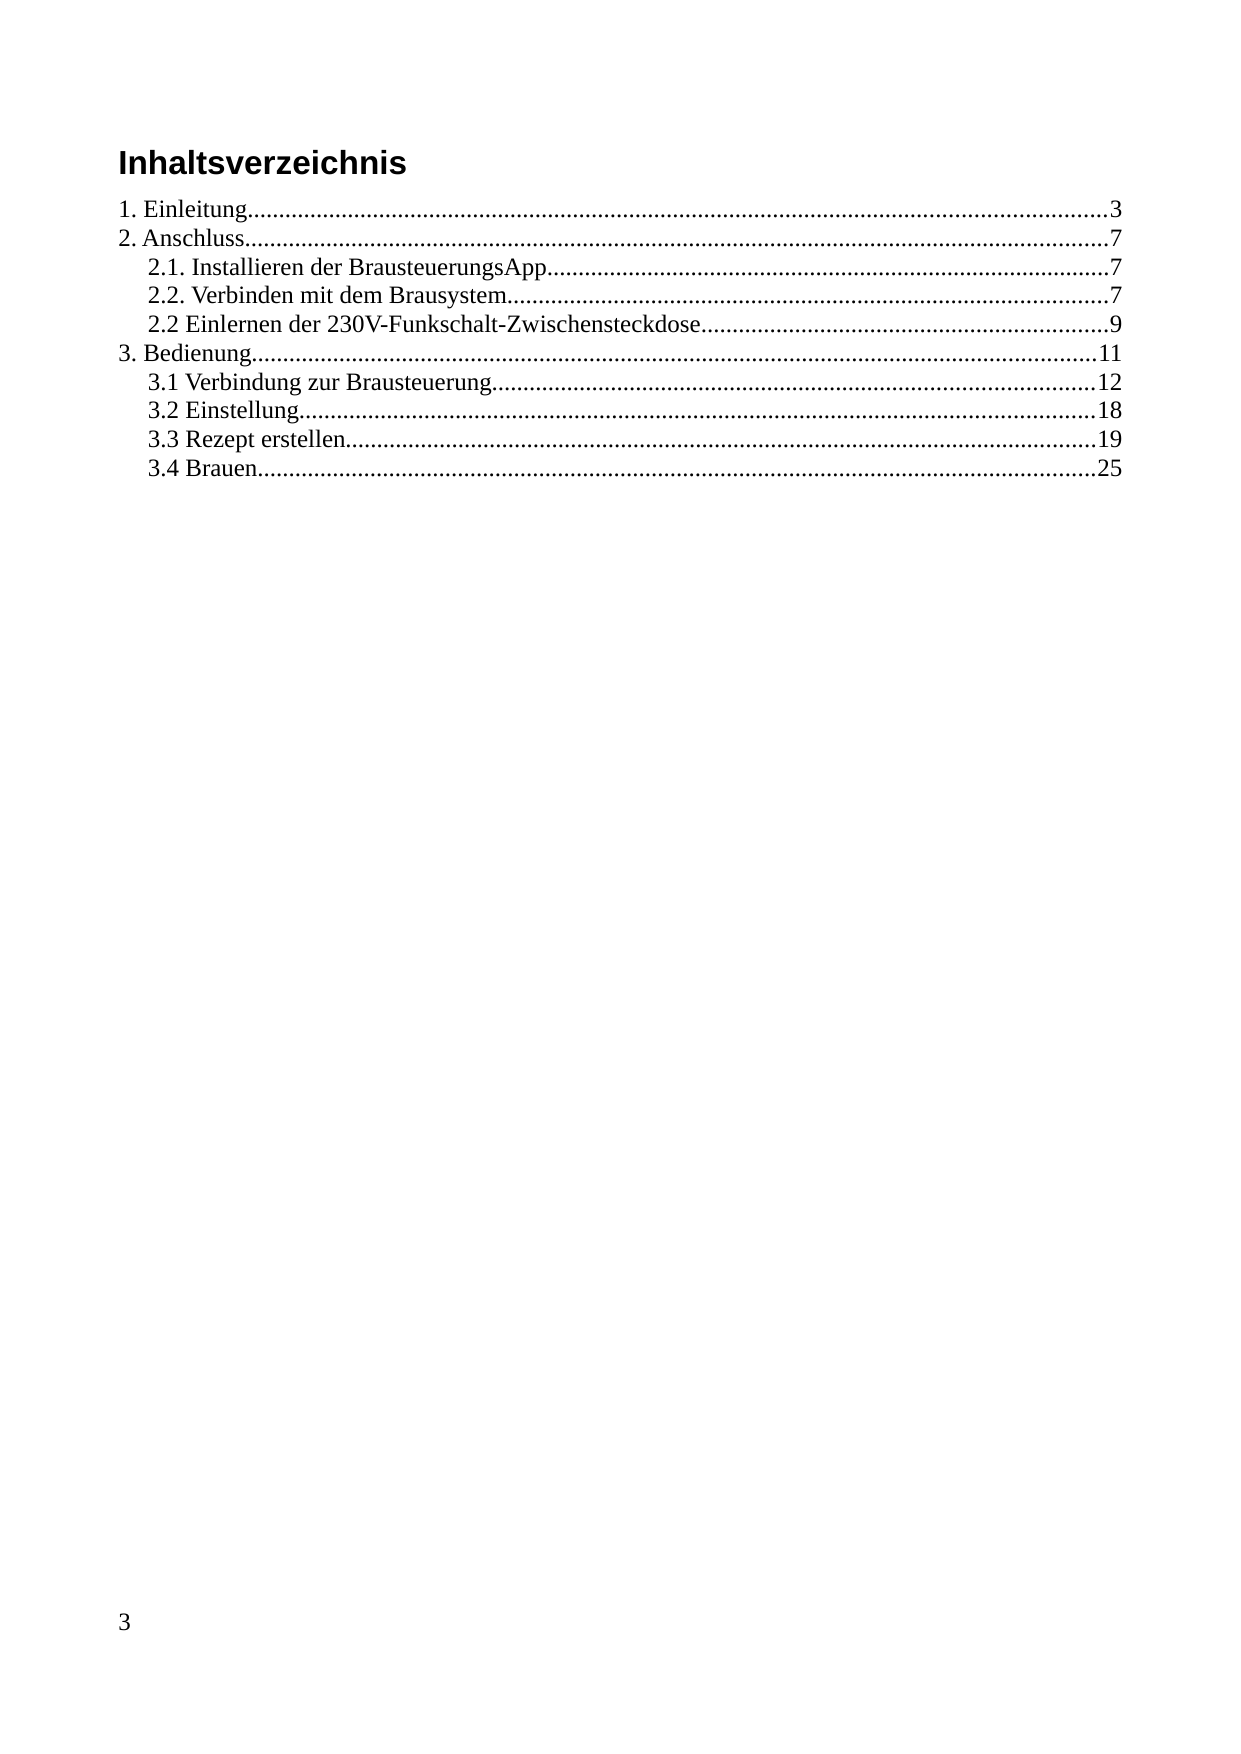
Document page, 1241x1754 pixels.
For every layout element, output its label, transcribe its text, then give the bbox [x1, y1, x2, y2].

text 2. Anschluss 7 [118, 223, 1122, 252]
text 2.2 Einlernen der 230V-Funkschalt-Zwischensteckdose 9 [148, 309, 1122, 338]
text 3.4 Brauen 25 [148, 453, 1122, 482]
text 2.1. Installieren der BrausteuerungsApp 7 [148, 252, 1122, 280]
text 1. Einleitung 3 [118, 194, 1122, 223]
text 2.2. Verbinden mit dem Brausystem 7 [148, 280, 1122, 309]
text 3.1 Verbindung zur Brausteuerung 12 [148, 367, 1122, 395]
subtitle Inhaltsverzeichnis [118, 143, 1122, 182]
text 3.2 Einstellung 18 [148, 395, 1122, 424]
text 3. Bedienung 11 [118, 338, 1122, 367]
text 3.3 Rezept erstellen 19 [148, 424, 1122, 453]
